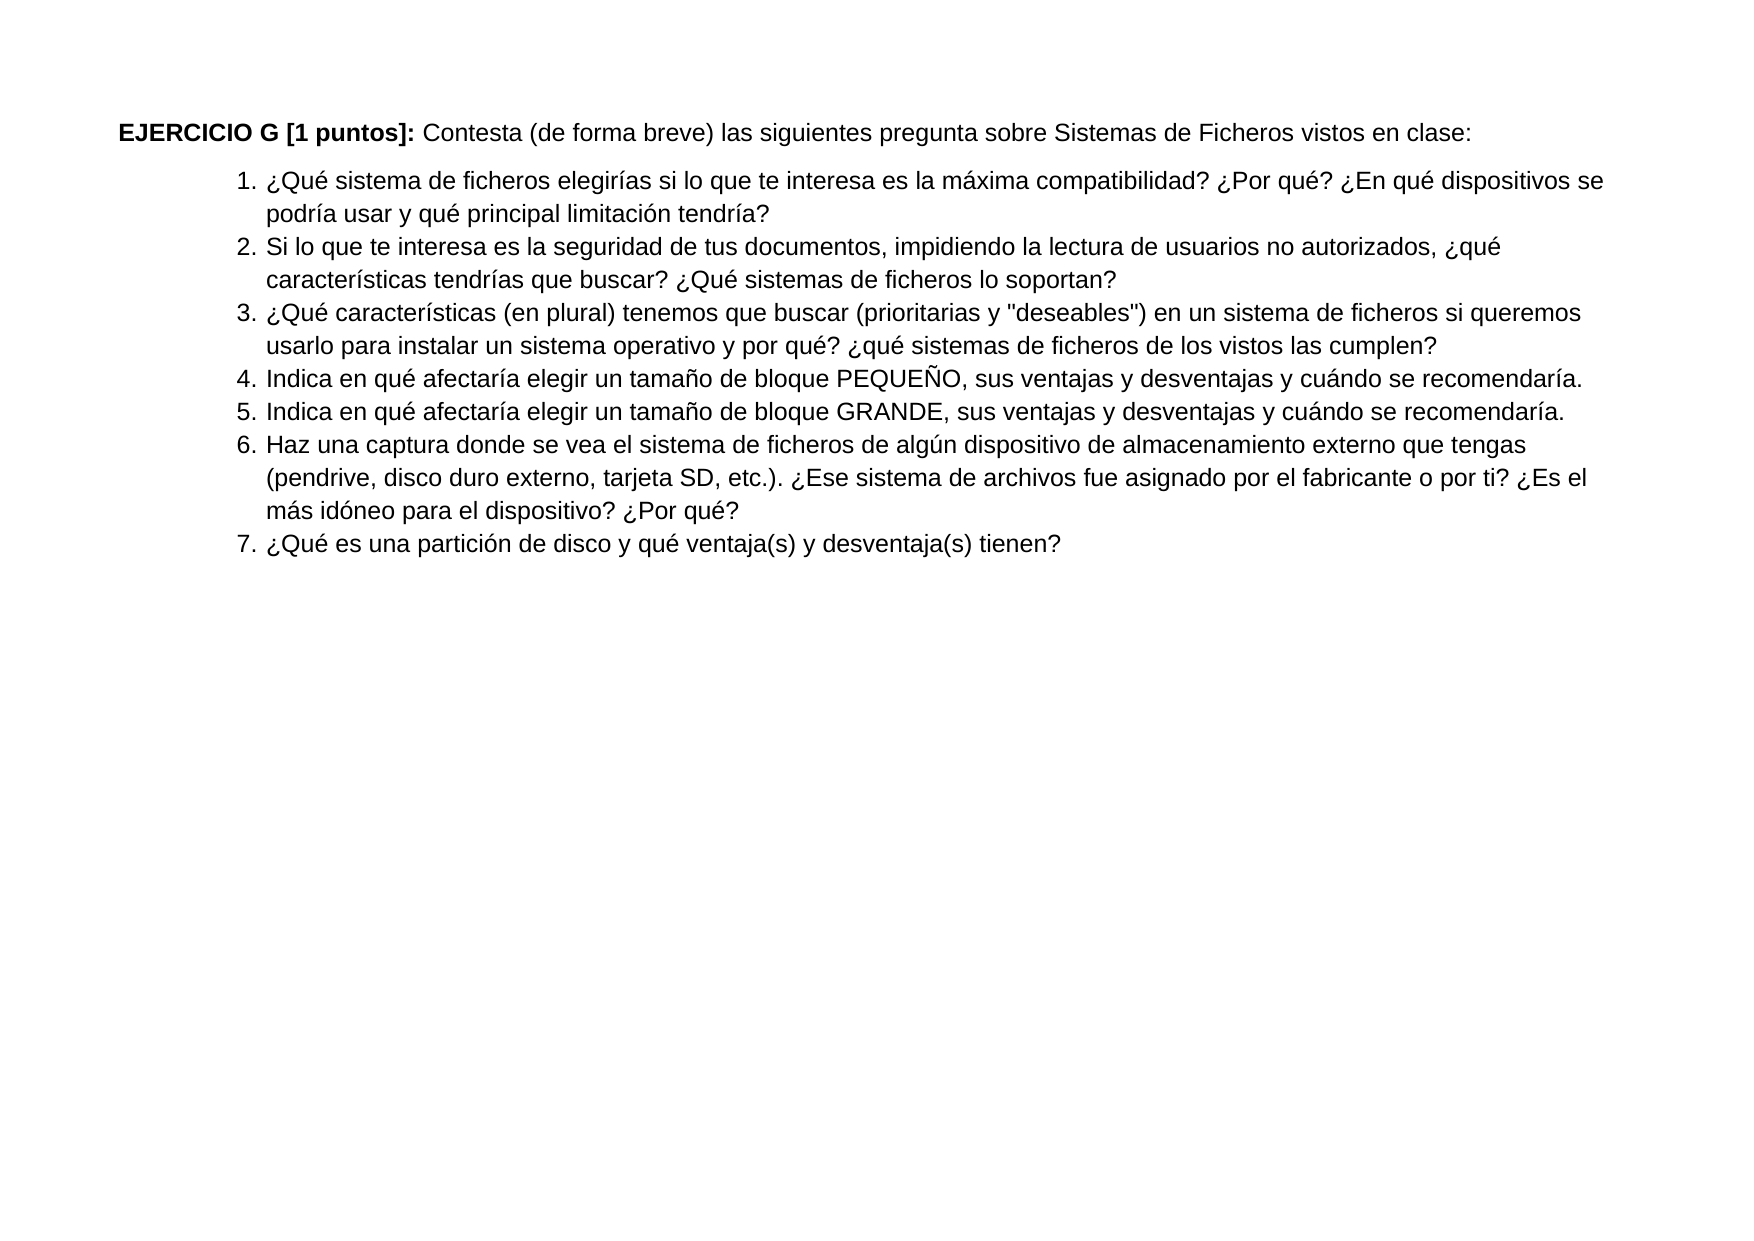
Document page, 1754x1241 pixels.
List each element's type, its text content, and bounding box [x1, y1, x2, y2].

list Haz una captura donde se vea el sistema de ficheros de algún dispositivo de almacenamiento externo que tengas (pendrive, disco duro externo, tarjeta SD, etc.). ¿Ese sistema de archivos fue asignado por el fabricante o por ti? ¿Es el más idóneo para el dispositivo? ¿Por qué? [236, 430, 1636, 525]
list ¿Qué sistema de ficheros elegirías si lo que te interesa es la máxima compatibilidad? ¿Por qué? ¿En qué dispositivos se podría usar y qué principal limitación tendría? [236, 166, 1636, 227]
list ¿Qué características (en plural) tenemos que buscar (prioritarias y "deseables") en un sistema de ficheros si queremos usarlo para instalar un sistema operativo y por qué? ¿qué sistemas de ficheros de los vistos las cumplen? [236, 298, 1636, 359]
list Si lo que te interesa es la seguridad de tus documentos, impidiendo la lectura de usuarios no autorizados, ¿qué características tendrías que buscar? ¿Qué sistemas de ficheros lo soportan? [236, 232, 1636, 293]
list Indica en qué afectaría elegir un tamaño de bloque GRANDE, sus ventajas y desventajas y cuándo se recomendaría. [236, 397, 1636, 426]
text EJERCICIO G [1 puntos]: Contesta (de forma breve) las siguientes pregunta sobre Sistemas de Ficheros vistos en clase: [118, 118, 1636, 147]
list Indica en qué afectaría elegir un tamaño de bloque PEQUEÑO, sus ventajas y desventajas y cuándo se recomendaría. [236, 364, 1636, 393]
list ¿Qué es una partición de disco y qué ventaja(s) y desventaja(s) tienen? [236, 529, 1636, 558]
